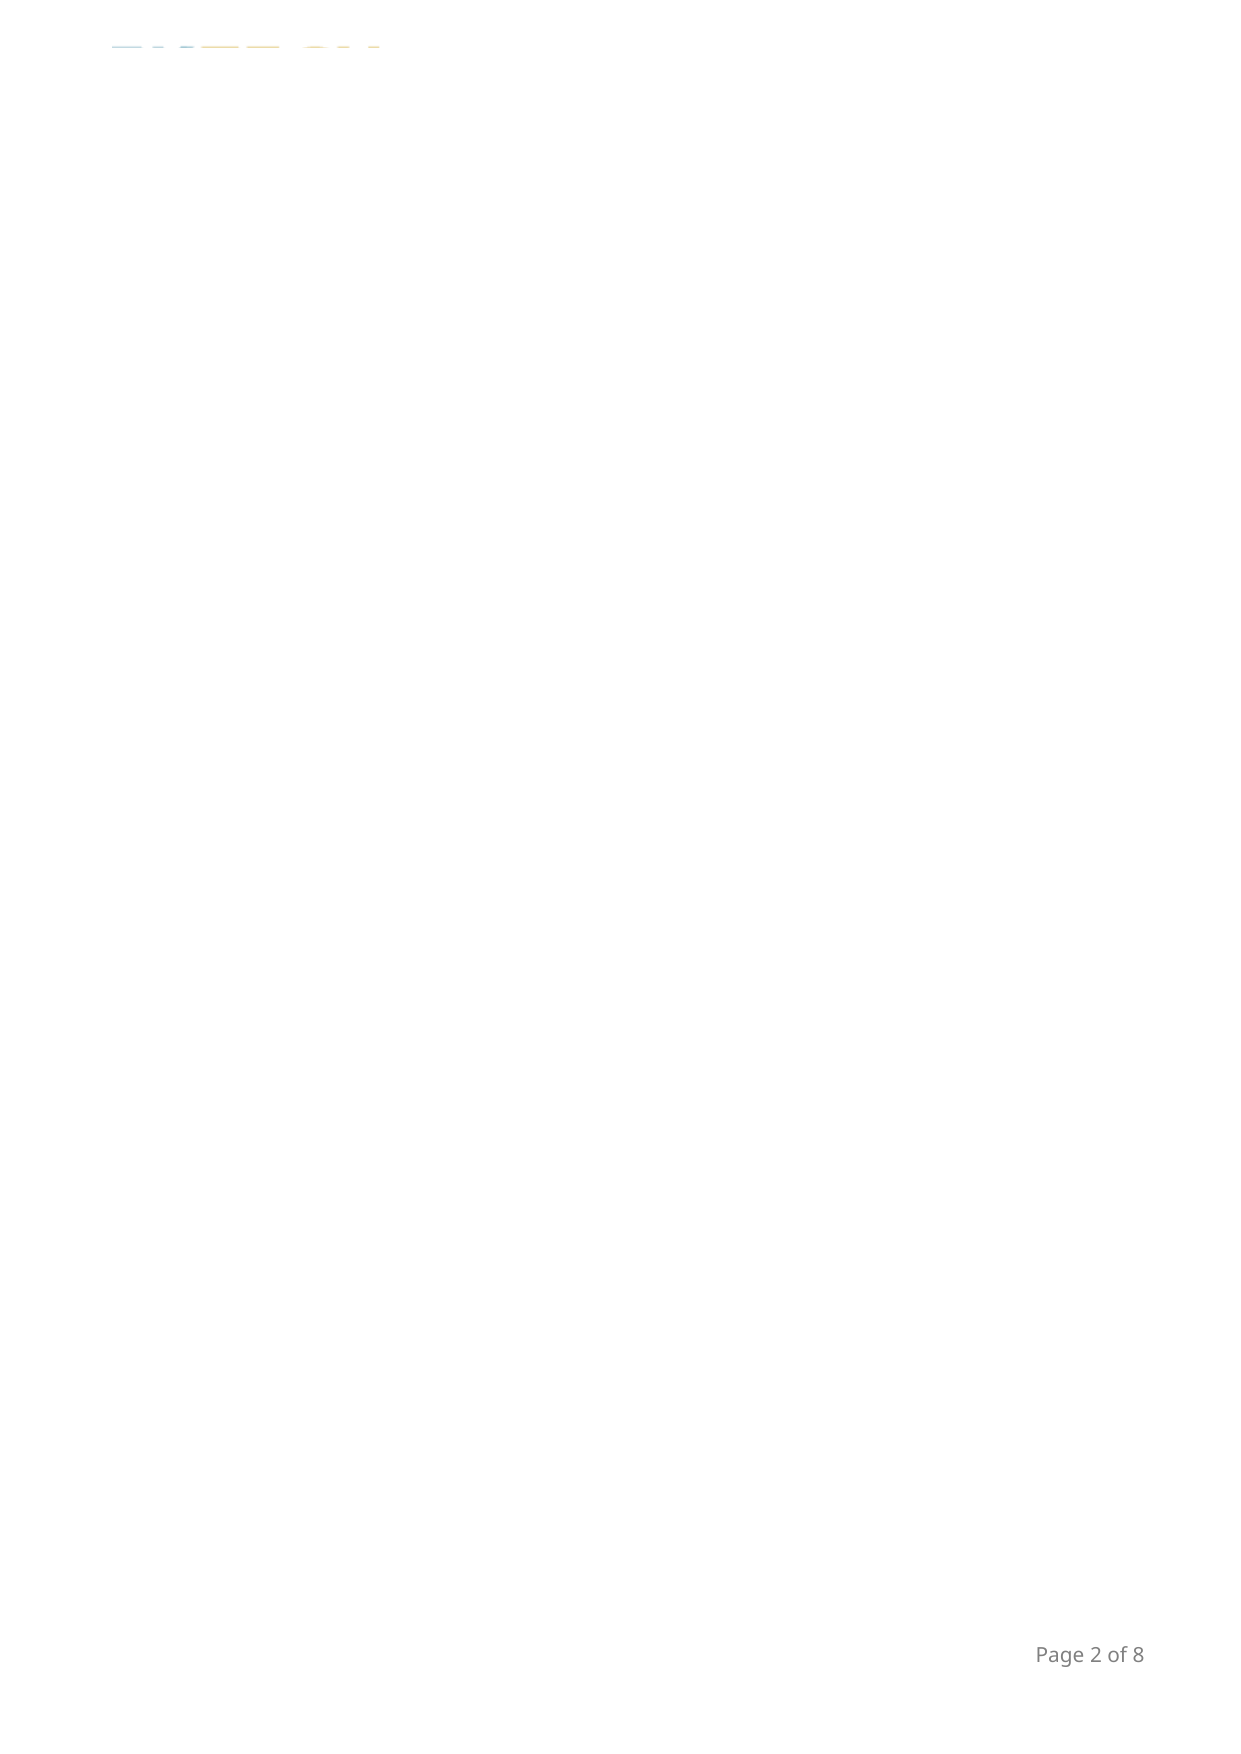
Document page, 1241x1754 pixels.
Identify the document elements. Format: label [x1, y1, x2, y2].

picture [112, 18, 913, 48]
